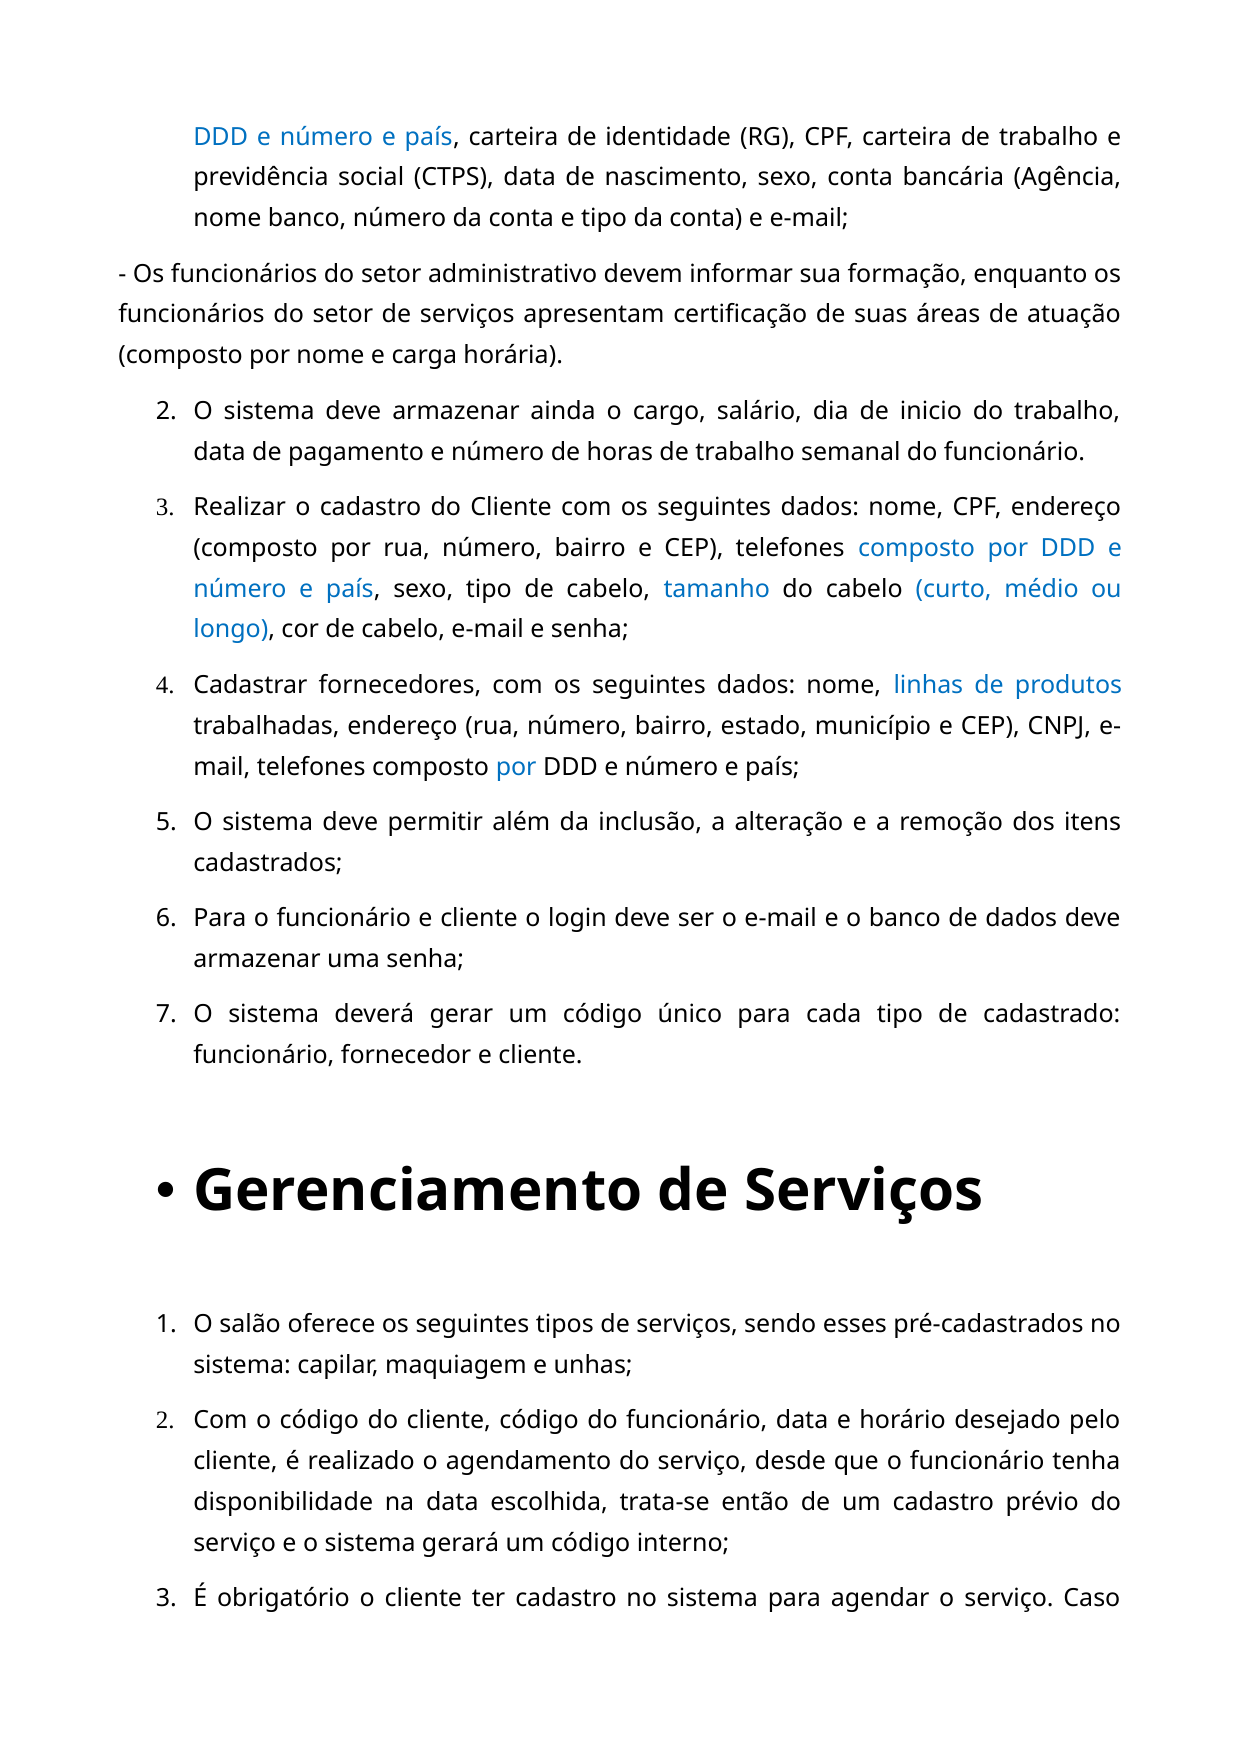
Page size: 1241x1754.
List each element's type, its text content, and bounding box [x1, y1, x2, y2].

list Com o código do cliente, código do funcionário, data e horário desejado pelo cliente, é realizado o agendamento do serviço, desde que o funcionário tenha disponibilidade na data escolhida, trata-se então de um cadastro prévio do serviço e o sistema gerará um código interno; [156, 1402, 1122, 1558]
list DDD e número e país, carteira de identidade (RG), CPF, carteira de trabalho e previdência social (CTPS), data de nascimento, sexo, conta bancária (Agência, nome banco, número da conta e tipo da conta) e e-mail; [156, 118, 1122, 234]
list O sistema deve permitir além da inclusão, a alteração e a remoção dos itens cadastrados; [156, 803, 1122, 878]
list É obrigatório o cliente ter cadastro no sistema para agendar o serviço. Caso [156, 1580, 1122, 1614]
list O sistema deverá gerar um código único para cada tipo de cadastrado: funcionário, fornecedor e cliente. [156, 996, 1122, 1071]
list Realizar o cadastro do Cliente com os seguintes dados: nome, CPF, endereço (composto por rua, número, bairro e CEP), telefones composto por DDD e número e país, sexo, tipo de cabelo, tamanho do cabelo (curto, médio ou longo), cor de cabelo, e-mail e senha; [156, 488, 1122, 645]
title Gerenciamento de Serviços [156, 1148, 1122, 1227]
list Cadastrar fornecedores, com os seguintes dados: nome, linhas de produtos trabalhadas, endereço (rua, número, bairro, estado, município e CEP), CNPJ, e-mail, telefones composto por DDD e número e país; [156, 666, 1122, 782]
list O salão oferece os seguintes tipos de serviços, sendo esses pré-cadastrados no sistema: capilar, maquiagem e unhas; [156, 1306, 1122, 1380]
list O sistema deve armazenar ainda o cargo, salário, dia de inicio do trabalho, data de pagamento e número de horas de trabalho semanal do funcionário. [156, 392, 1122, 467]
list Para o funcionário e cliente o login deve ser o e-mail e o banco de dados deve armazenar uma senha; [156, 900, 1122, 975]
text - Os funcionários do setor administrativo devem informar sua formação, enquanto os funcionários do setor de serviços apresentam certificação de suas áreas de atuação (composto por nome e carga horária). [118, 255, 1122, 371]
